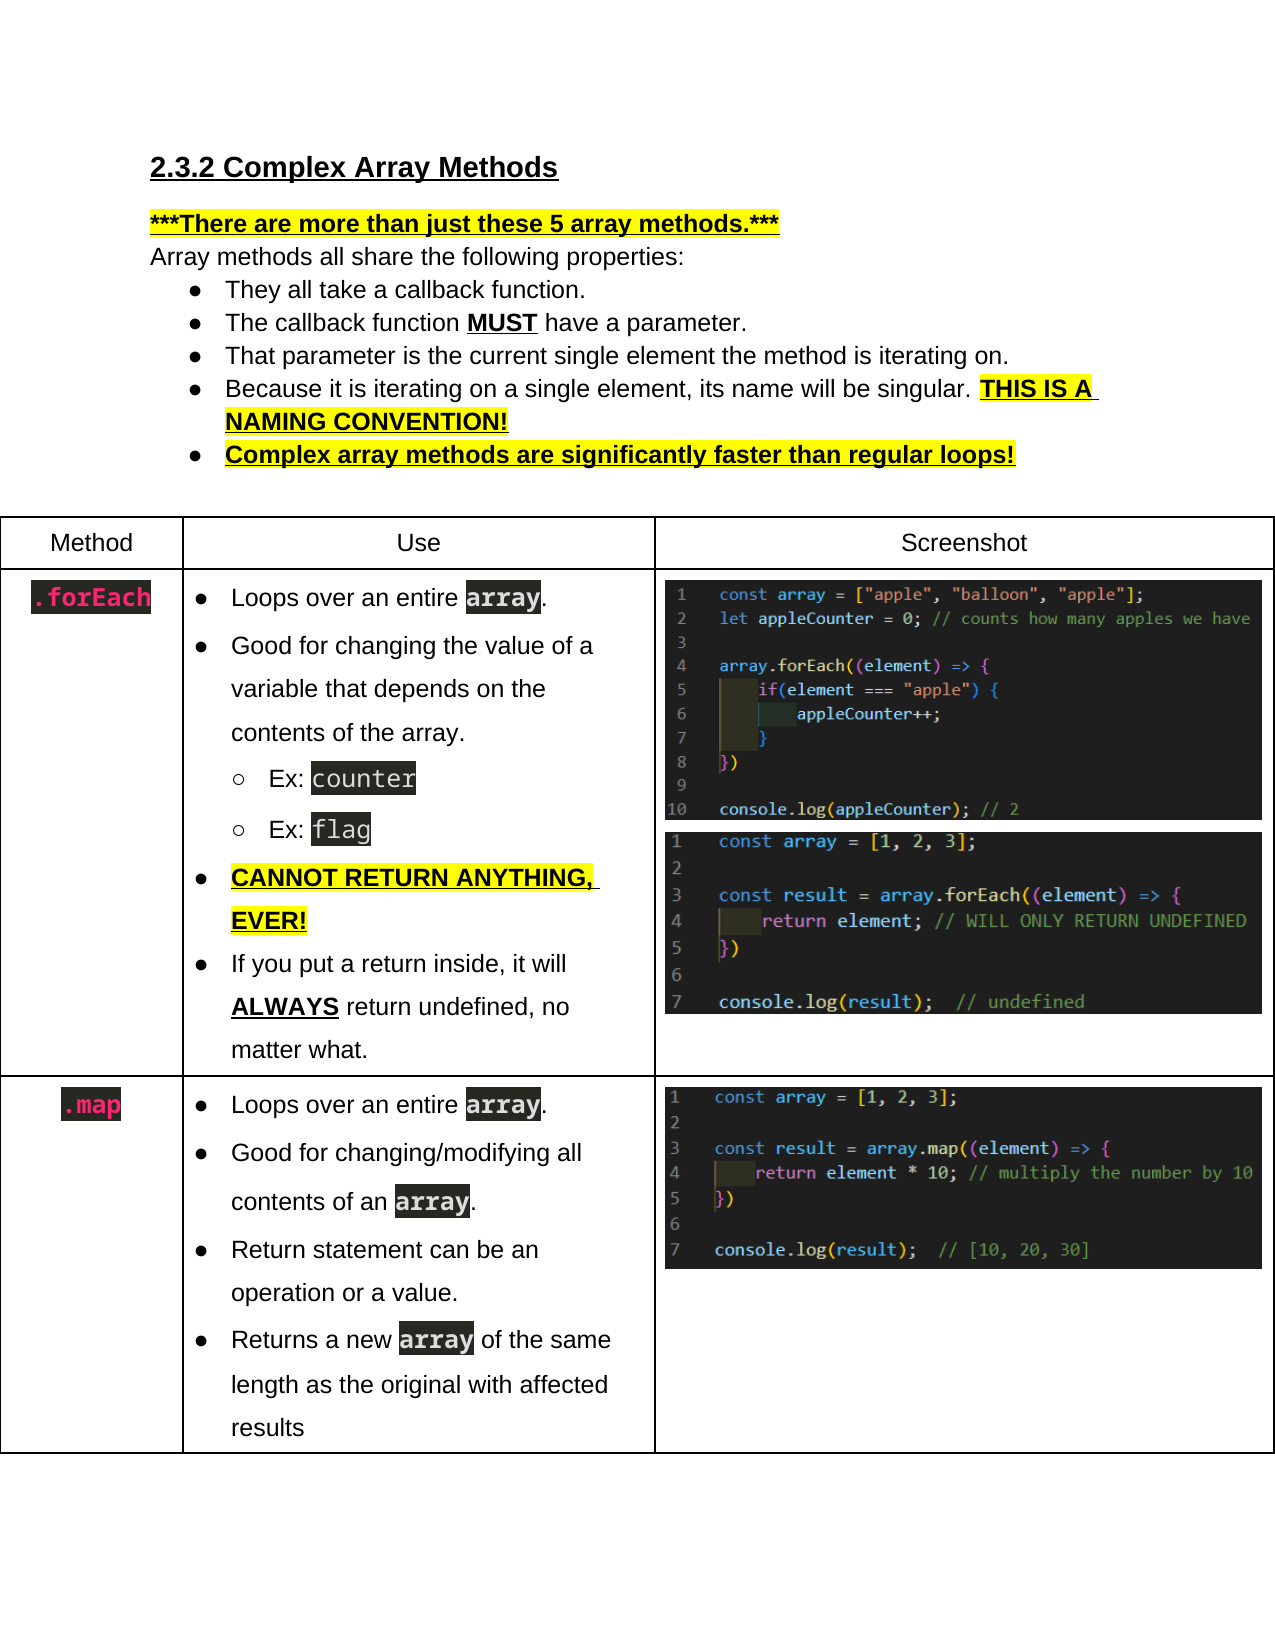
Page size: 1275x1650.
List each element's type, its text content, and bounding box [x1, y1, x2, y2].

list They all take a callback function. [187, 275, 1125, 303]
list Complex array methods are significantly faster than regular loops! [187, 440, 1125, 468]
table_header Method [1, 518, 182, 568]
text Array methods all share the following properties: [150, 242, 1125, 270]
text ***There are more than just these 5 array methods.*** [150, 209, 1125, 237]
table_header Use [184, 518, 654, 568]
list That parameter is the current single element the method is iterating on. [187, 341, 1125, 369]
table_cell [656, 1077, 1273, 1452]
list Because it is iterating on a single element, its name will be singular. THIS IS A NAMING CONVENTION! [187, 374, 1125, 436]
table_cell .forEach [1, 570, 182, 1074]
table_cell .map [1, 1077, 182, 1452]
table_header Screenshot [656, 518, 1273, 568]
picture [665, 1087, 1262, 1269]
subtitle 2.3.2 Complex Array Methods [150, 150, 1125, 183]
list The callback function MUST have a parameter. [187, 308, 1125, 336]
table_cell Loops over an entire array. Good for changing the value of a variable that depends on the contents of the array. Ex: counter Ex: flag CANNOT RETURN ANYTHING, EVER! If you put a return inside, it will ALWAYS return undefined, no matter what. [184, 570, 654, 1074]
table_cell [656, 570, 1273, 1074]
table_cell Loops over an entire array. Good for changing/modifying all contents of an array. Return statement can be an operation or a value. Returns a new array of the same length as the original with affected results [184, 1077, 654, 1452]
picture [665, 580, 1262, 820]
picture [665, 832, 1262, 1014]
